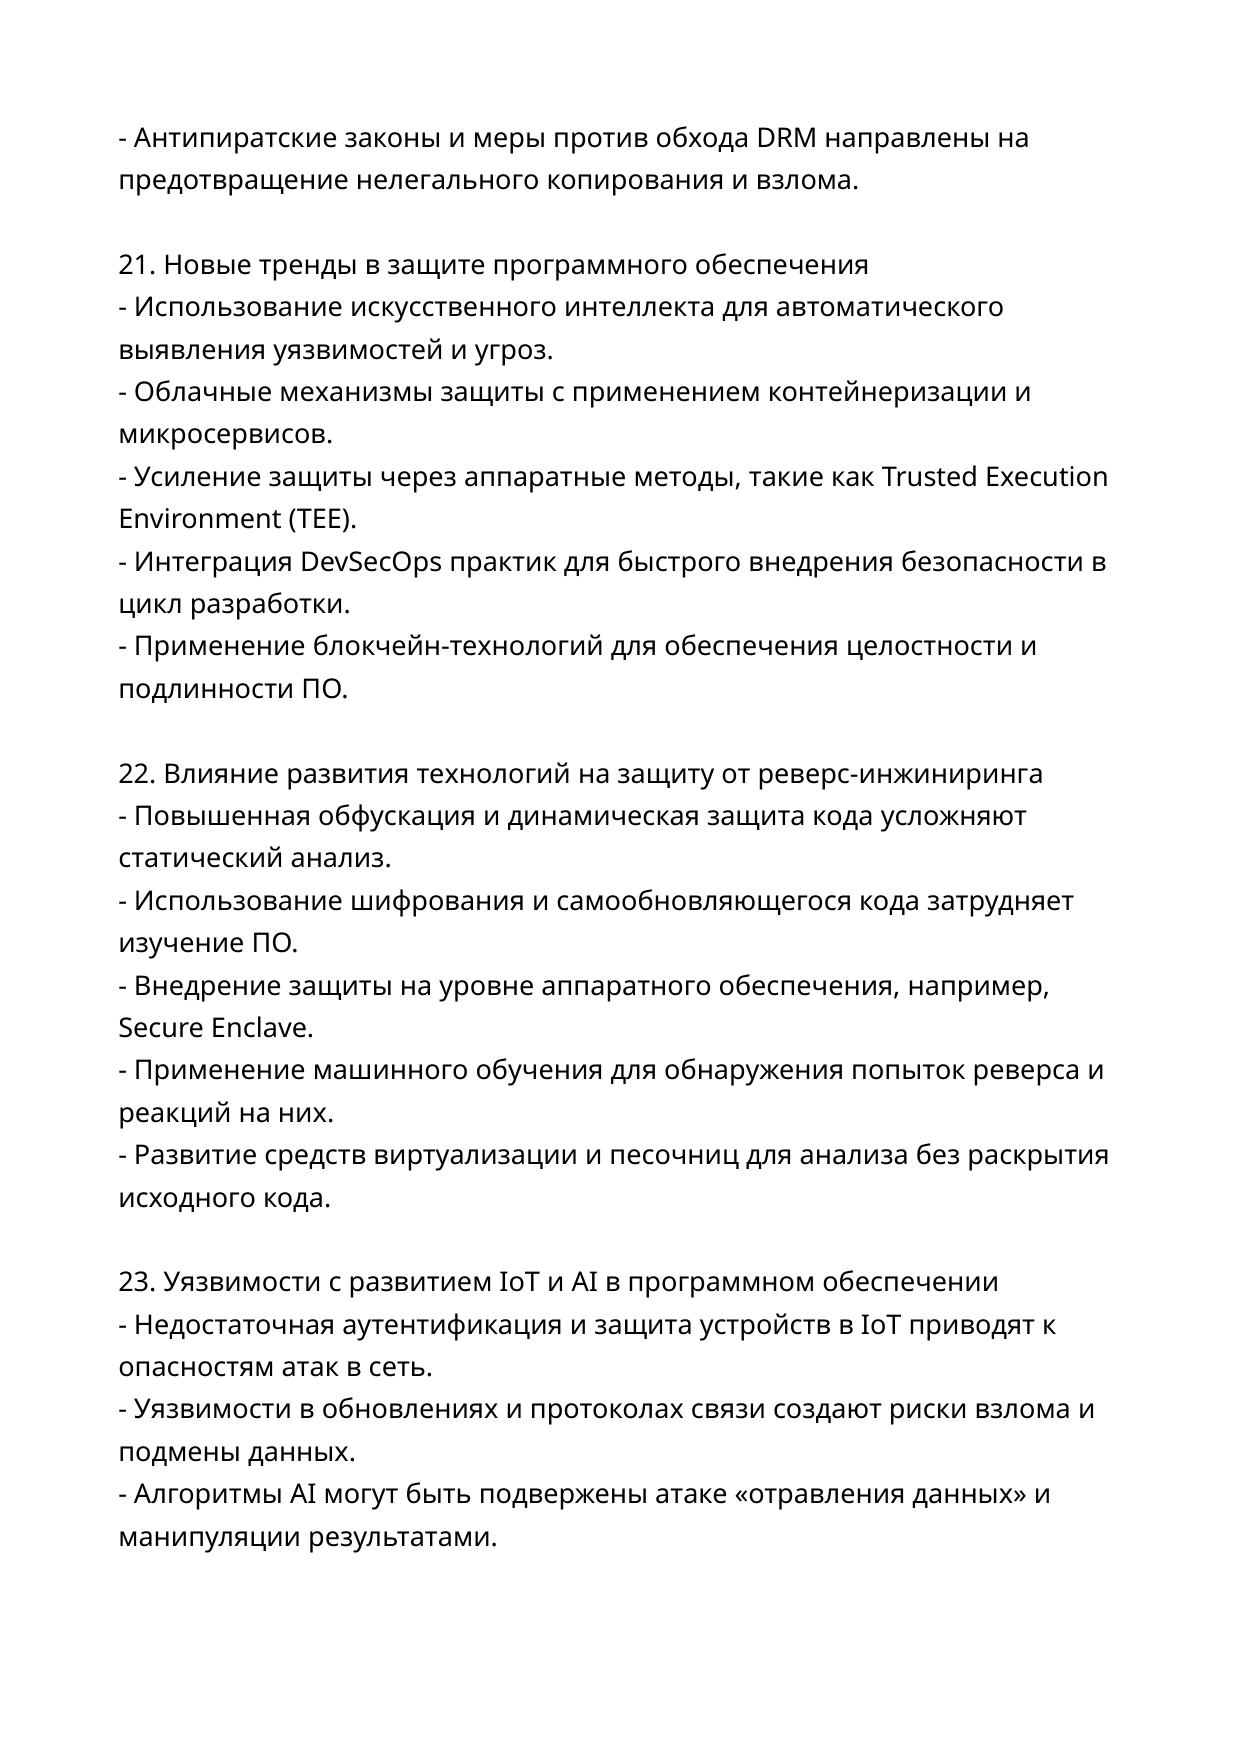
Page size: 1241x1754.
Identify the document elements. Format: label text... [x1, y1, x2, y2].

text - Усиление защиты через аппаратные методы, такие как Trusted Execution Environment (TEE). [118, 457, 1122, 537]
text - Облачные механизмы защиты с применением контейнеризации и микросервисов. [118, 372, 1122, 452]
text - Повышенная обфускация и динамическая защита кода усложняют статический анализ. [118, 796, 1122, 876]
text - Применение блокчейн-технологий для обеспечения целостности и подлинности ПО. [118, 627, 1122, 706]
text - Интеграция DevSecOps практик для быстрого внедрения безопасности в цикл разработки. [118, 542, 1122, 621]
text - Антипиратские законы и меры против обхода DRM направлены на предотвращение нелегального копирования и взлома. [118, 118, 1122, 197]
text - Использование шифрования и самообновляющегося кода затрудняет изучение ПО. [118, 881, 1122, 961]
text - Недостаточная аутентификация и защита устройств в IoT приводят к опасностям атак в сеть. [118, 1305, 1122, 1384]
text 22. Влияние развития технологий на защиту от реверс-инжиниринга [118, 754, 1122, 791]
text - Применение машинного обучения для обнаружения попыток реверса и реакций на них. [118, 1051, 1122, 1130]
text - Использование искусственного интеллекта для автоматического выявления уязвимостей и угроз. [118, 288, 1122, 367]
text 21. Новые тренды в защите программного обеспечения [118, 245, 1122, 282]
text - Развитие средств виртуализации и песочниц для анализа без раскрытия исходного кода. [118, 1136, 1122, 1215]
text 23. Уязвимости с развитием IoT и AI в программном обеспечении [118, 1263, 1122, 1300]
text - Алгоритмы AI могут быть подвержены атаке «отравления данных» и манипуляции результатами. [118, 1475, 1122, 1554]
text - Уязвимости в обновлениях и протоколах связи создают риски взлома и подмены данных. [118, 1390, 1122, 1469]
text - Внедрение защиты на уровне аппаратного обеспечения, например, Secure Enclave. [118, 966, 1122, 1045]
